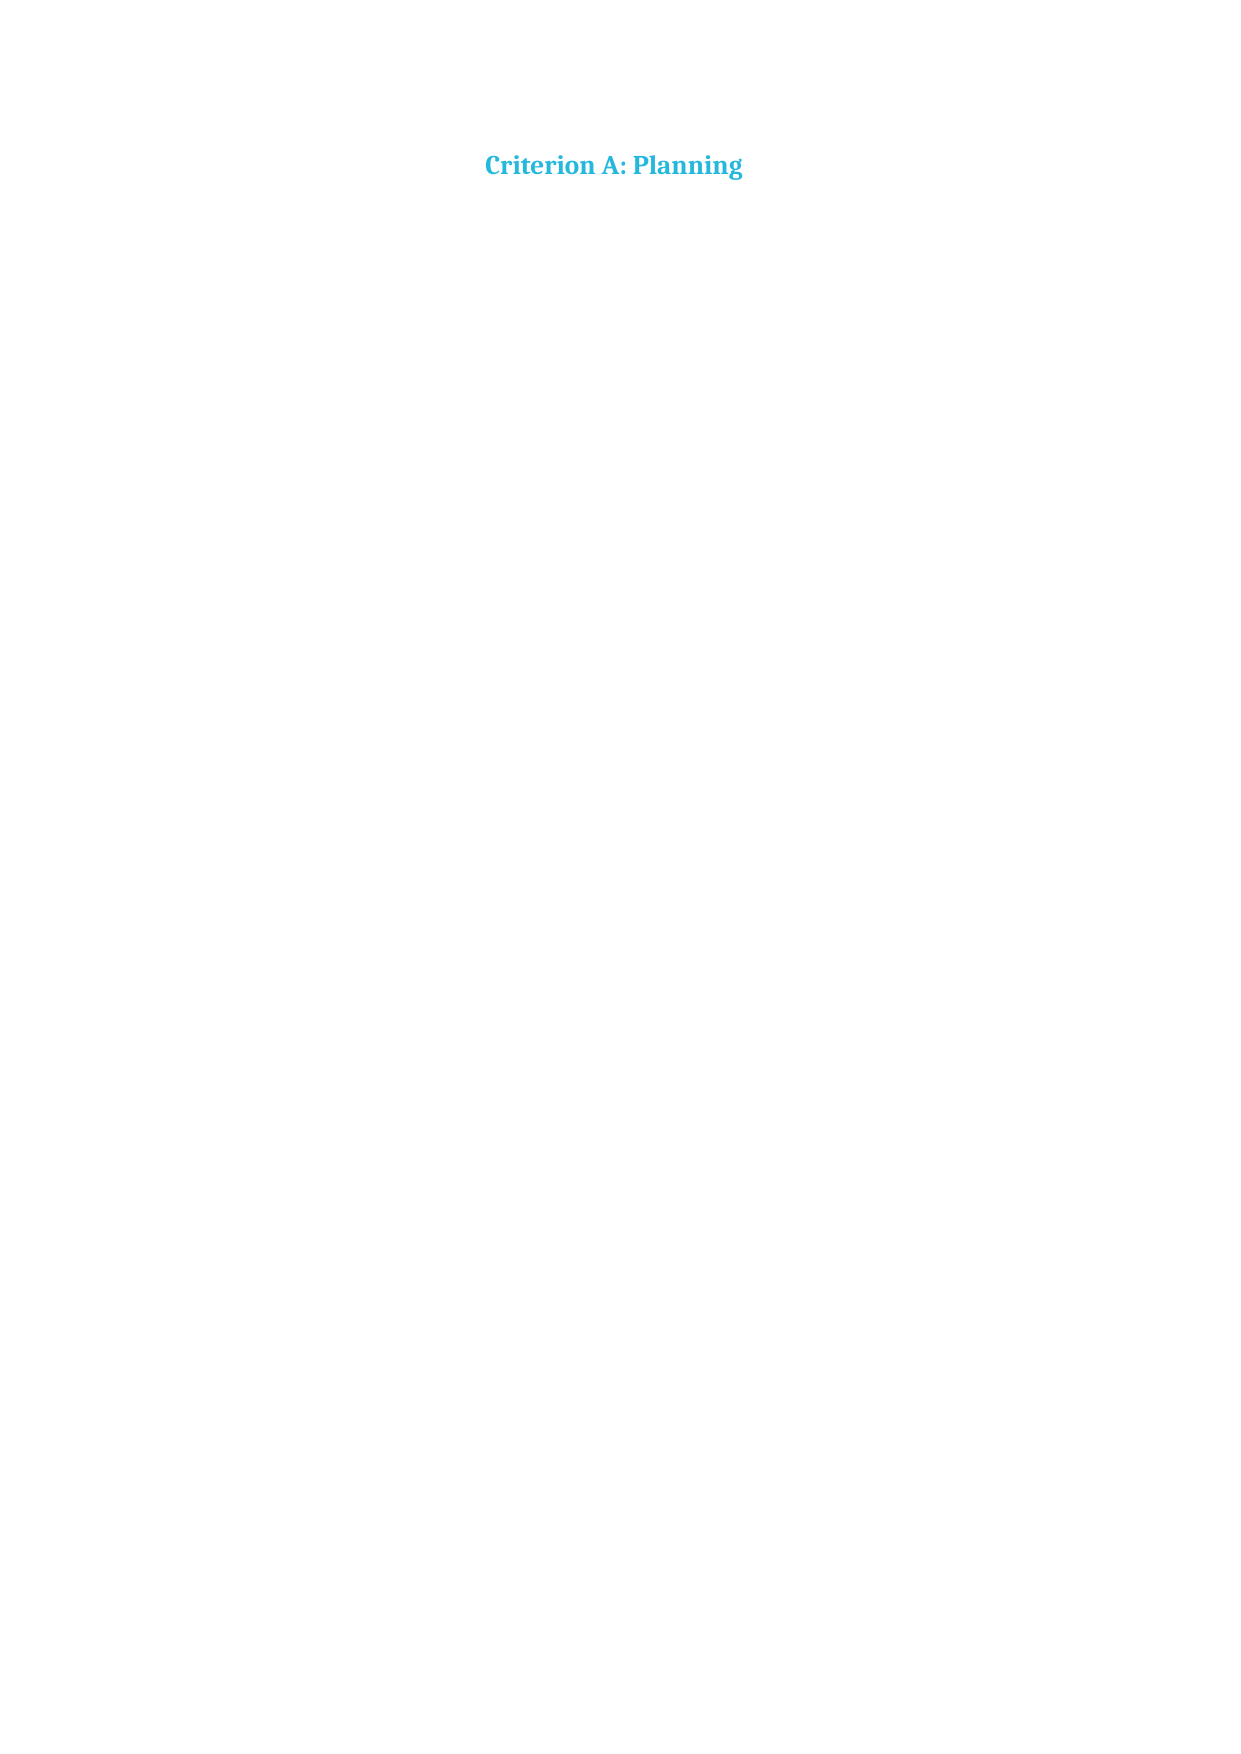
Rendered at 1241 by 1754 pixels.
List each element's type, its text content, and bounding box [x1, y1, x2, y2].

text Criterion A: Planning [150, 150, 1078, 181]
